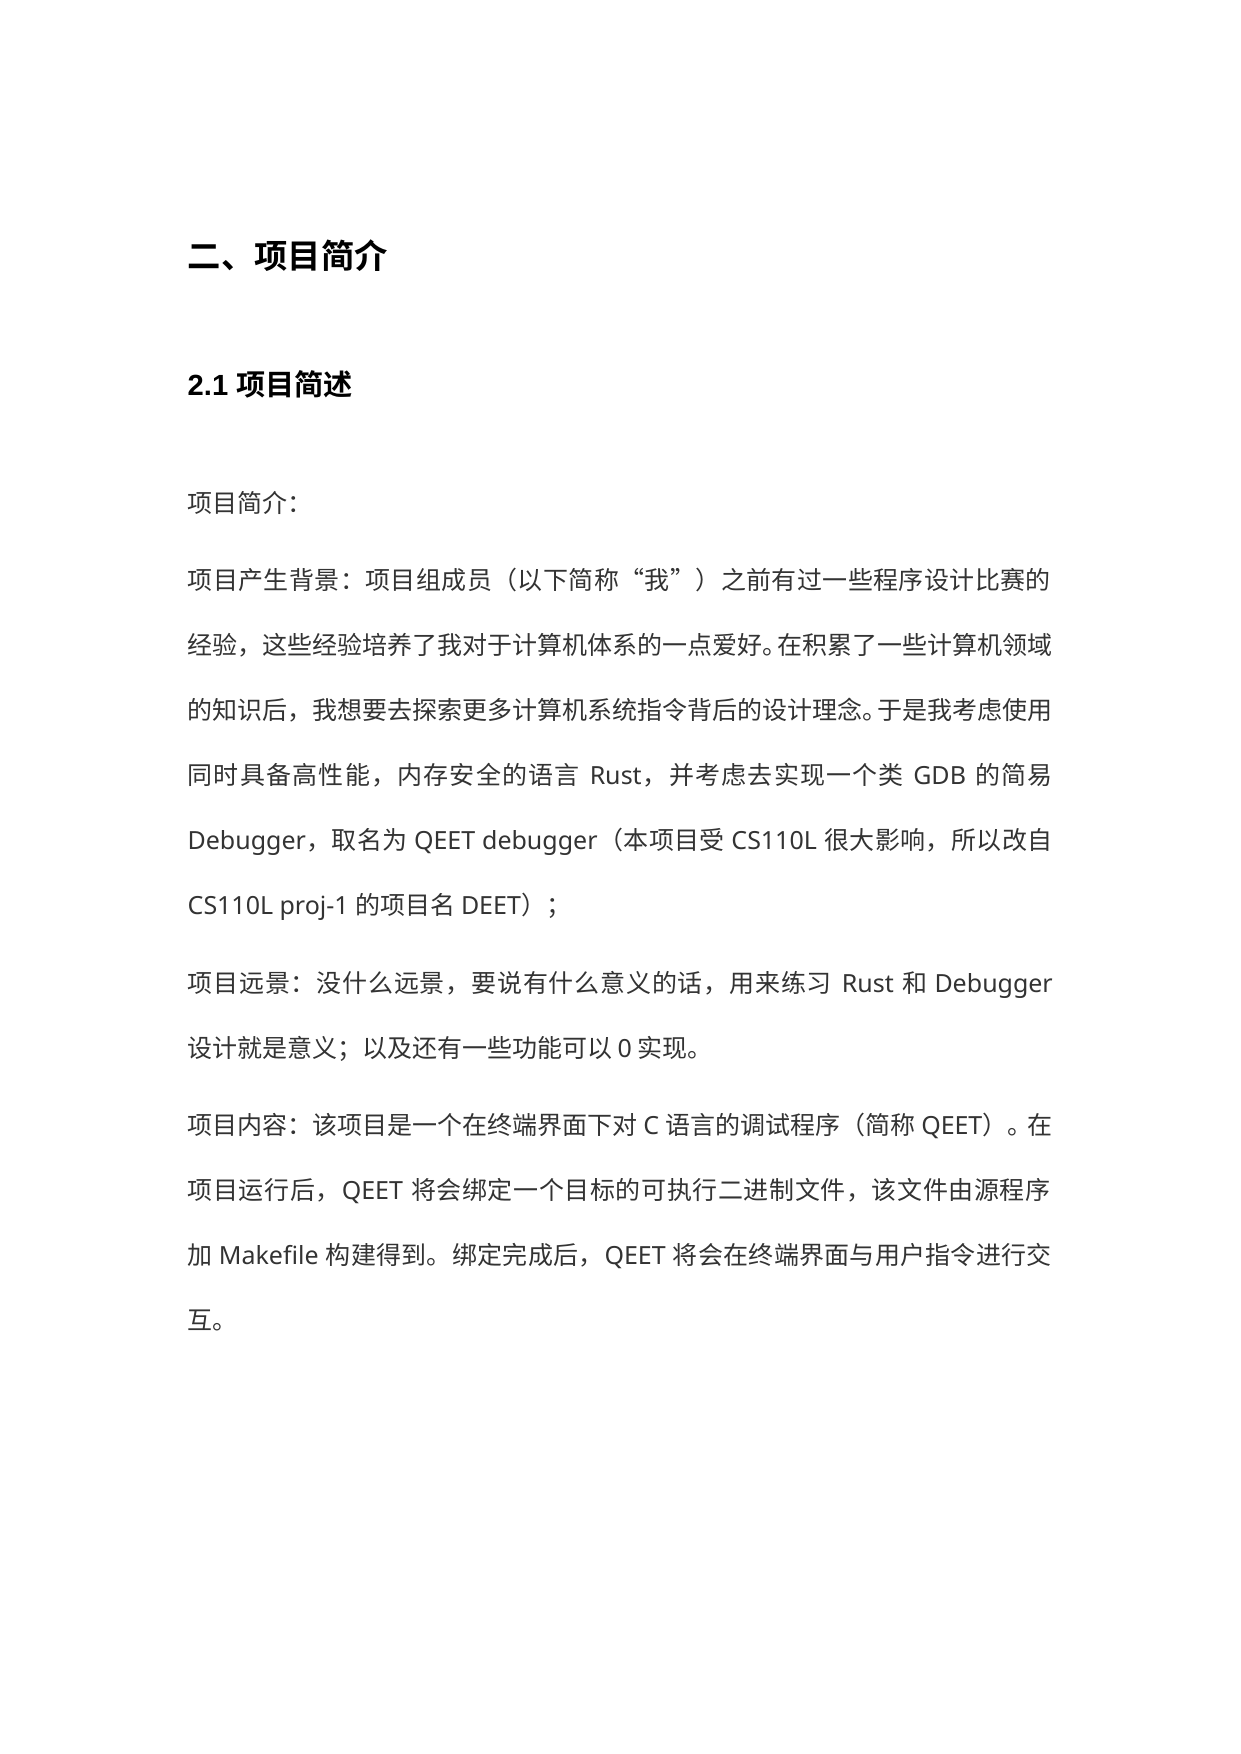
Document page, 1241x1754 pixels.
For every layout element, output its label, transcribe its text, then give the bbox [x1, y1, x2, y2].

text 项目简介： [187, 469, 1053, 534]
subtitle 二、项目简介 [187, 222, 1053, 287]
text 项目产生背景：项目组成员（以下简称“我”）之前有过一些程序设计比赛的经验，这些经验培养了我对于计算机体系的一点爱好。在积累了一些计算机领域的知识后，我想要去探索更多计算机系统指令背后的设计理念。于是我考虑使用同时具备高性能，内存安全的语言 Rust，并考虑去实现一个类 GDB 的简易 Debugger，取名为 QEET debugger（本项目受 CS110L 很大影响，所以改自 CS110L proj-1 的项目名 DEET）； [187, 546, 1053, 936]
subtitle 2.1 项目简述 [187, 350, 1053, 415]
text 项目内容：该项目是一个在终端界面下对 C 语言的调试程序（简称 QEET）。在项目运行后，QEET 将会绑定一个目标的可执行二进制文件，该文件由源程序加 Makefile 构建得到。绑定完成后，QEET 将会在终端界面与用户指令进行交互。 [187, 1091, 1053, 1351]
text 项目远景：没什么远景，要说有什么意义的话，用来练习 Rust 和 Debugger 设计就是意义；以及还有一些功能可以0实现。 [187, 949, 1053, 1079]
